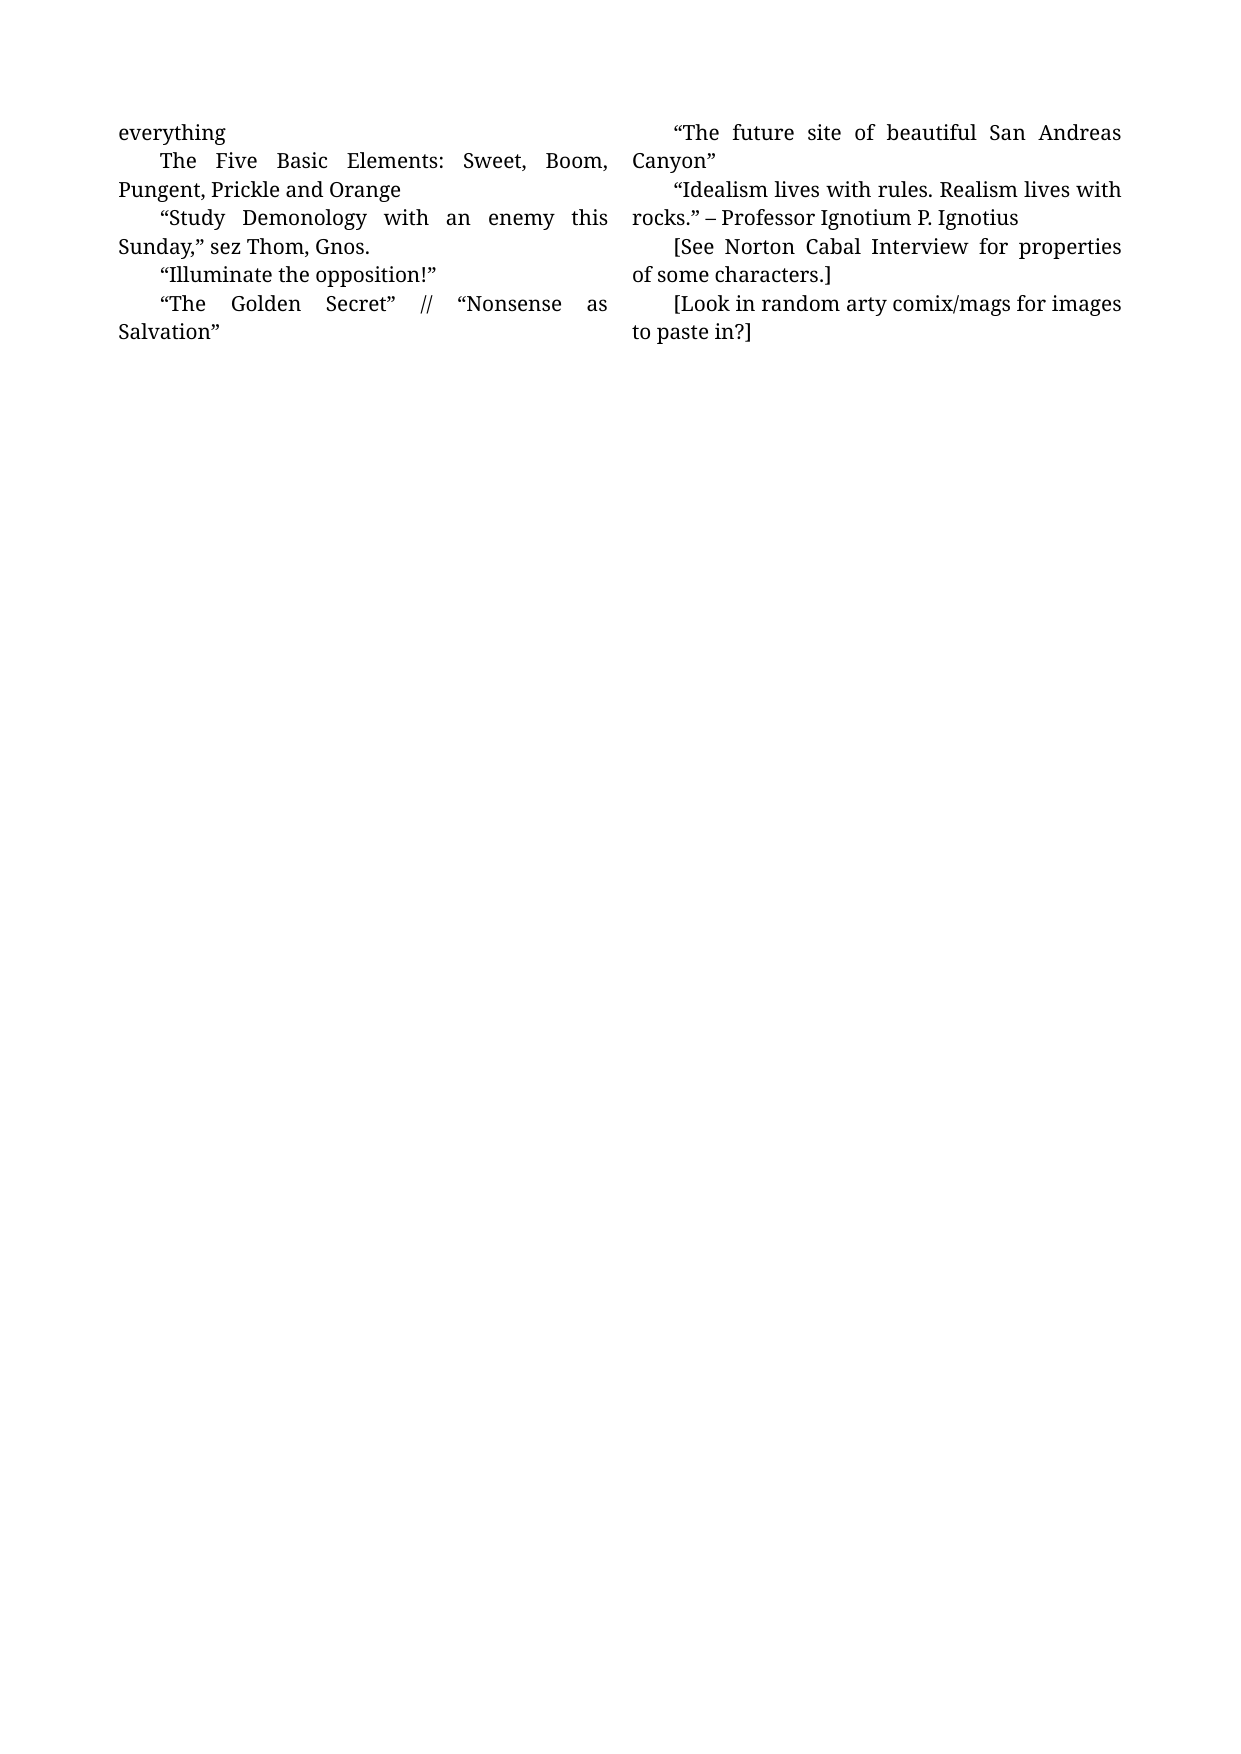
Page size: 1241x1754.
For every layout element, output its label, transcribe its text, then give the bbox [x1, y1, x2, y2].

text “Idealism lives with rules. Realism lives with rocks.” – Professor Ignotium P. Ignotius [632, 175, 1122, 232]
text everything [118, 118, 608, 147]
text The Five Basic Elements: Sweet, Boom, Pungent, Prickle and Orange [118, 147, 608, 203]
text “Study Demonology with an enemy this Sunday,” sez Thom, Gnos. [118, 203, 608, 260]
text [Look in random arty comix/mags for images to paste in?] [632, 289, 1122, 346]
text “The future site of beautiful San Andreas Canyon” [632, 118, 1122, 175]
text “The Golden Secret” // “Nonsense as Salvation” [118, 289, 608, 346]
text [See Norton Cabal Interview for properties of some characters.] [632, 232, 1122, 289]
text “Illuminate the opposition!” [118, 260, 608, 289]
